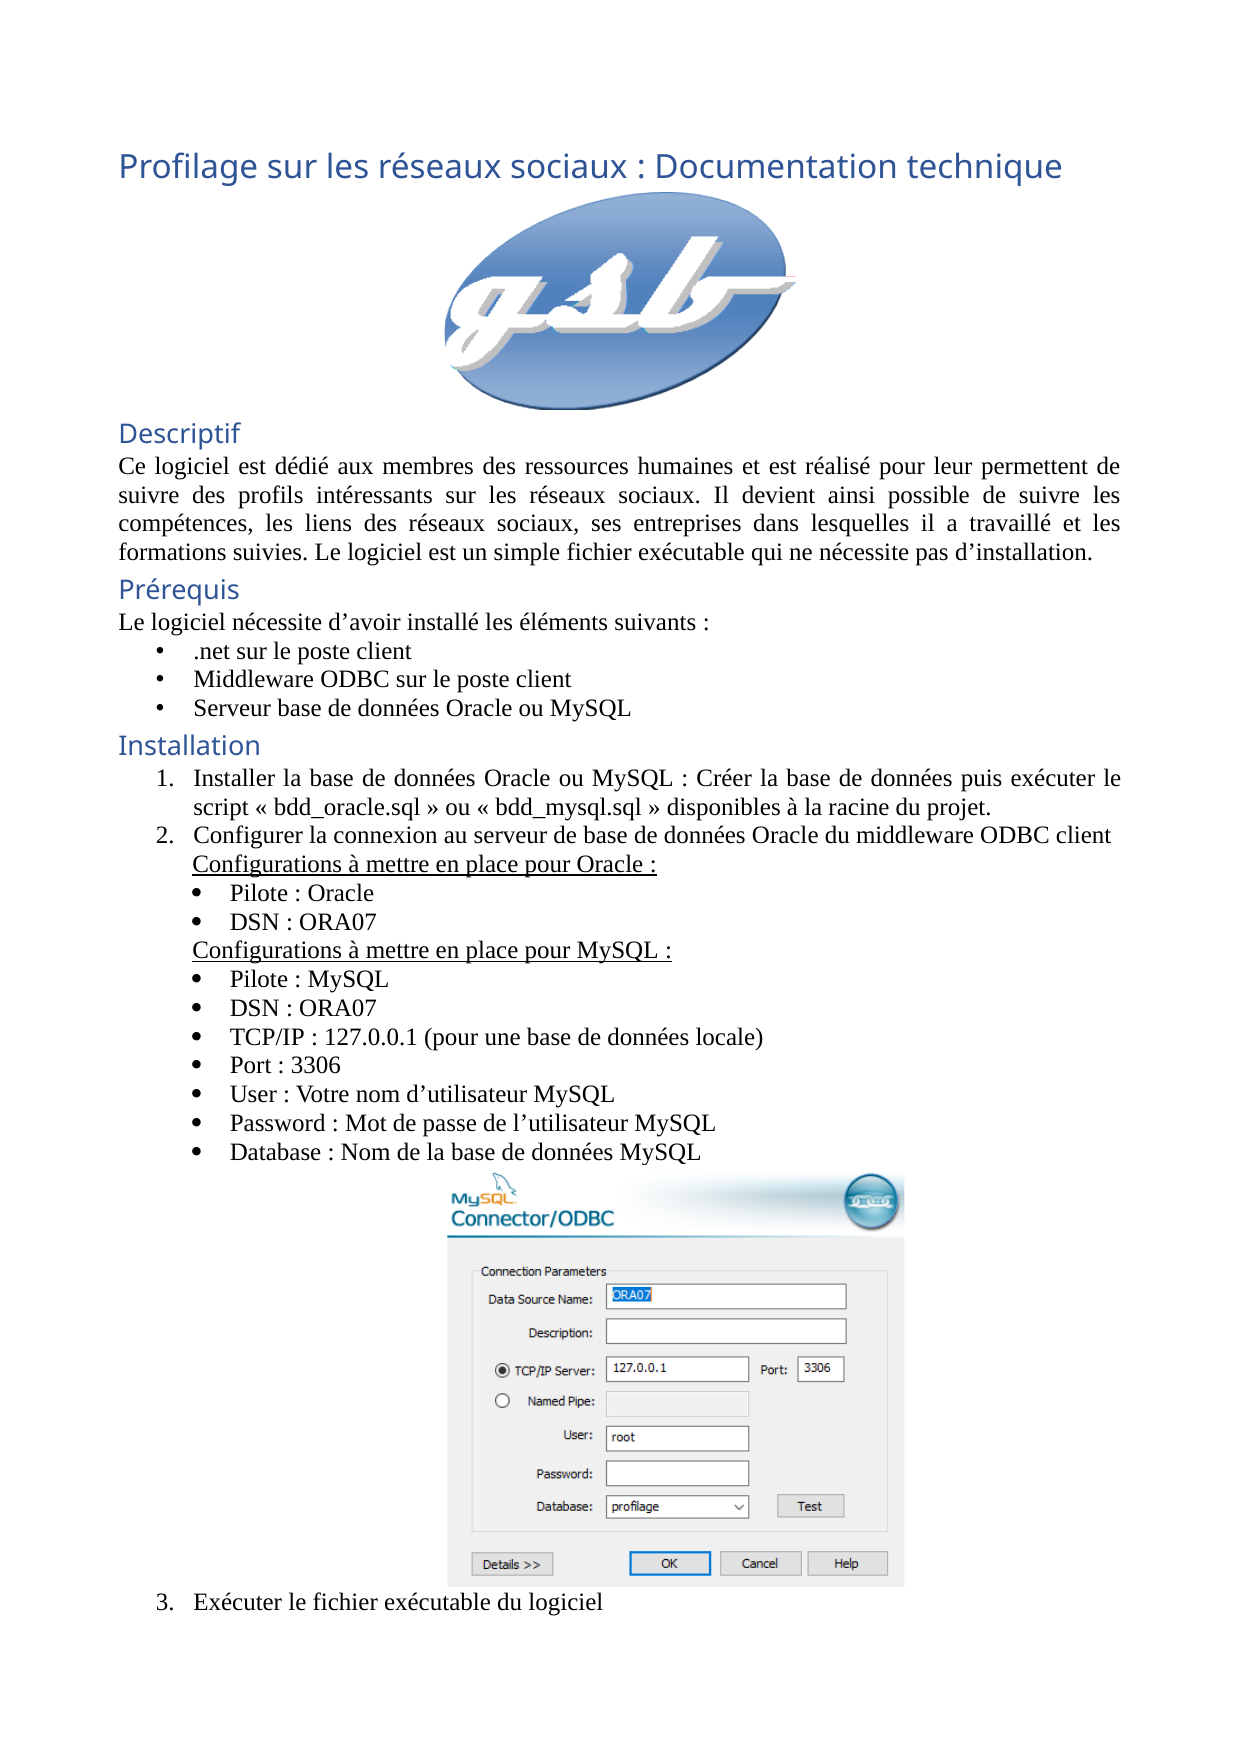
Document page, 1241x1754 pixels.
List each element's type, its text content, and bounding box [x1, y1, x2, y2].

list Pilote : Oracle [192, 878, 1122, 907]
list Pilote : MySQL [192, 964, 1122, 993]
list User : Votre nom d’utilisateur MySQL [192, 1079, 1122, 1108]
subtitle Prérequis [118, 570, 1122, 607]
subtitle Descriptif [118, 414, 1122, 451]
list .net sur le poste client [156, 636, 1122, 664]
subtitle Installation [118, 726, 1122, 763]
list Database : Nom de la base de données MySQL [192, 1137, 1122, 1166]
text Configurations à mettre en place pour Oracle : [118, 849, 1122, 878]
list TCP/IP : 127.0.0.1 (pour une base de données locale) [192, 1022, 1122, 1051]
text Configurations à mettre en place pour MySQL : [118, 936, 1122, 964]
subtitle Profilage sur les réseaux sociaux : Documentation technique [118, 143, 1122, 188]
list Configurer la connexion au serveur de base de données Oracle du middleware ODBC client [156, 821, 1122, 849]
list Middleware ODBC sur le poste client [156, 664, 1122, 693]
list Port : 3306 [192, 1051, 1122, 1079]
list Installer la base de données Oracle ou MySQL : Créer la base de données puis exécuter le script « bdd_oracle.sql » ou « bdd_mysql.sql » disponibles à la racine du projet. [156, 763, 1122, 821]
list DSN : ORA07 [192, 993, 1122, 1022]
text Le logiciel nécessite d’avoir installé les éléments suivants : [118, 607, 1122, 636]
list Exécuter le fichier exécutable du logiciel [156, 1587, 1122, 1616]
list Password : Mot de passe de l’utilisateur MySQL [192, 1108, 1122, 1137]
list Serveur base de données Oracle ou MySQL [156, 693, 1122, 722]
list DSN : ORA07 [192, 907, 1122, 936]
text Ce logiciel est dédié aux membres des ressources humaines et est réalisé pour leur permettent de suivre des profils intéressants sur les réseaux sociaux. Il devient ainsi possible de suivre les compétences, les liens des réseaux sociaux, ses entreprises dans lesquelles il a travaillé et les formations suivies. Le logiciel est un simple fichier exécutable qui ne nécessite pas d’installation. [118, 451, 1122, 566]
